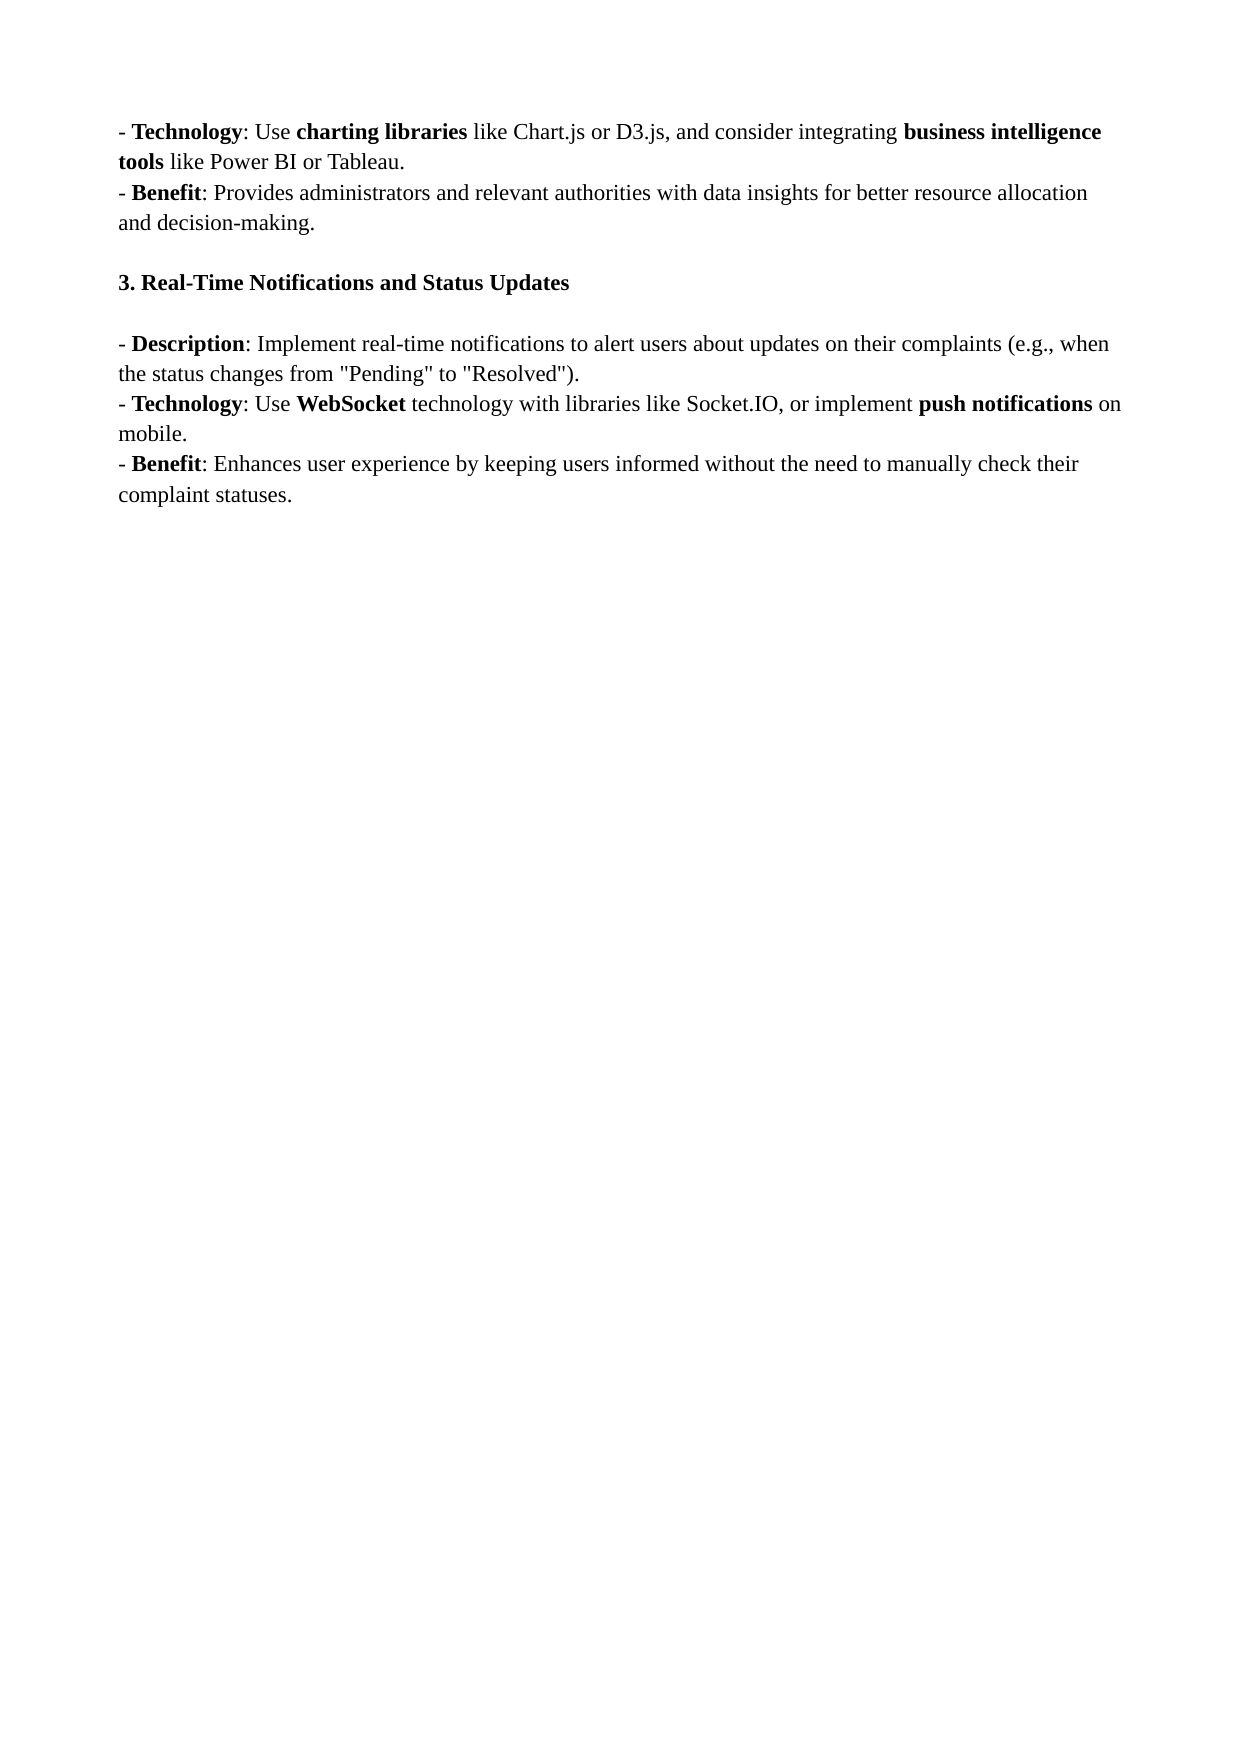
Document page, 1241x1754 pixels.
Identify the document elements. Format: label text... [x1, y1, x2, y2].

text - Benefit: Provides administrators and relevant authorities with data insights for better resource allocation and decision-making. [118, 178, 1122, 235]
text - Technology: Use charting libraries like Chart.js or D3.js, and consider integrating business intelligence tools like Power BI or Tableau. [118, 118, 1122, 175]
text - Description: Implement real-time notifications to alert users about updates on their complaints (e.g., when the status changes from "Pending" to "Resolved"). [118, 329, 1122, 386]
text - Technology: Use WebSocket technology with libraries like Socket.IO, or implement push notifications on mobile. [118, 390, 1122, 447]
text 3. Real-Time Notifications and Status Updates [118, 269, 1122, 296]
text - Benefit: Enhances user experience by keeping users informed without the need to manually check their complaint statuses. [118, 450, 1122, 507]
